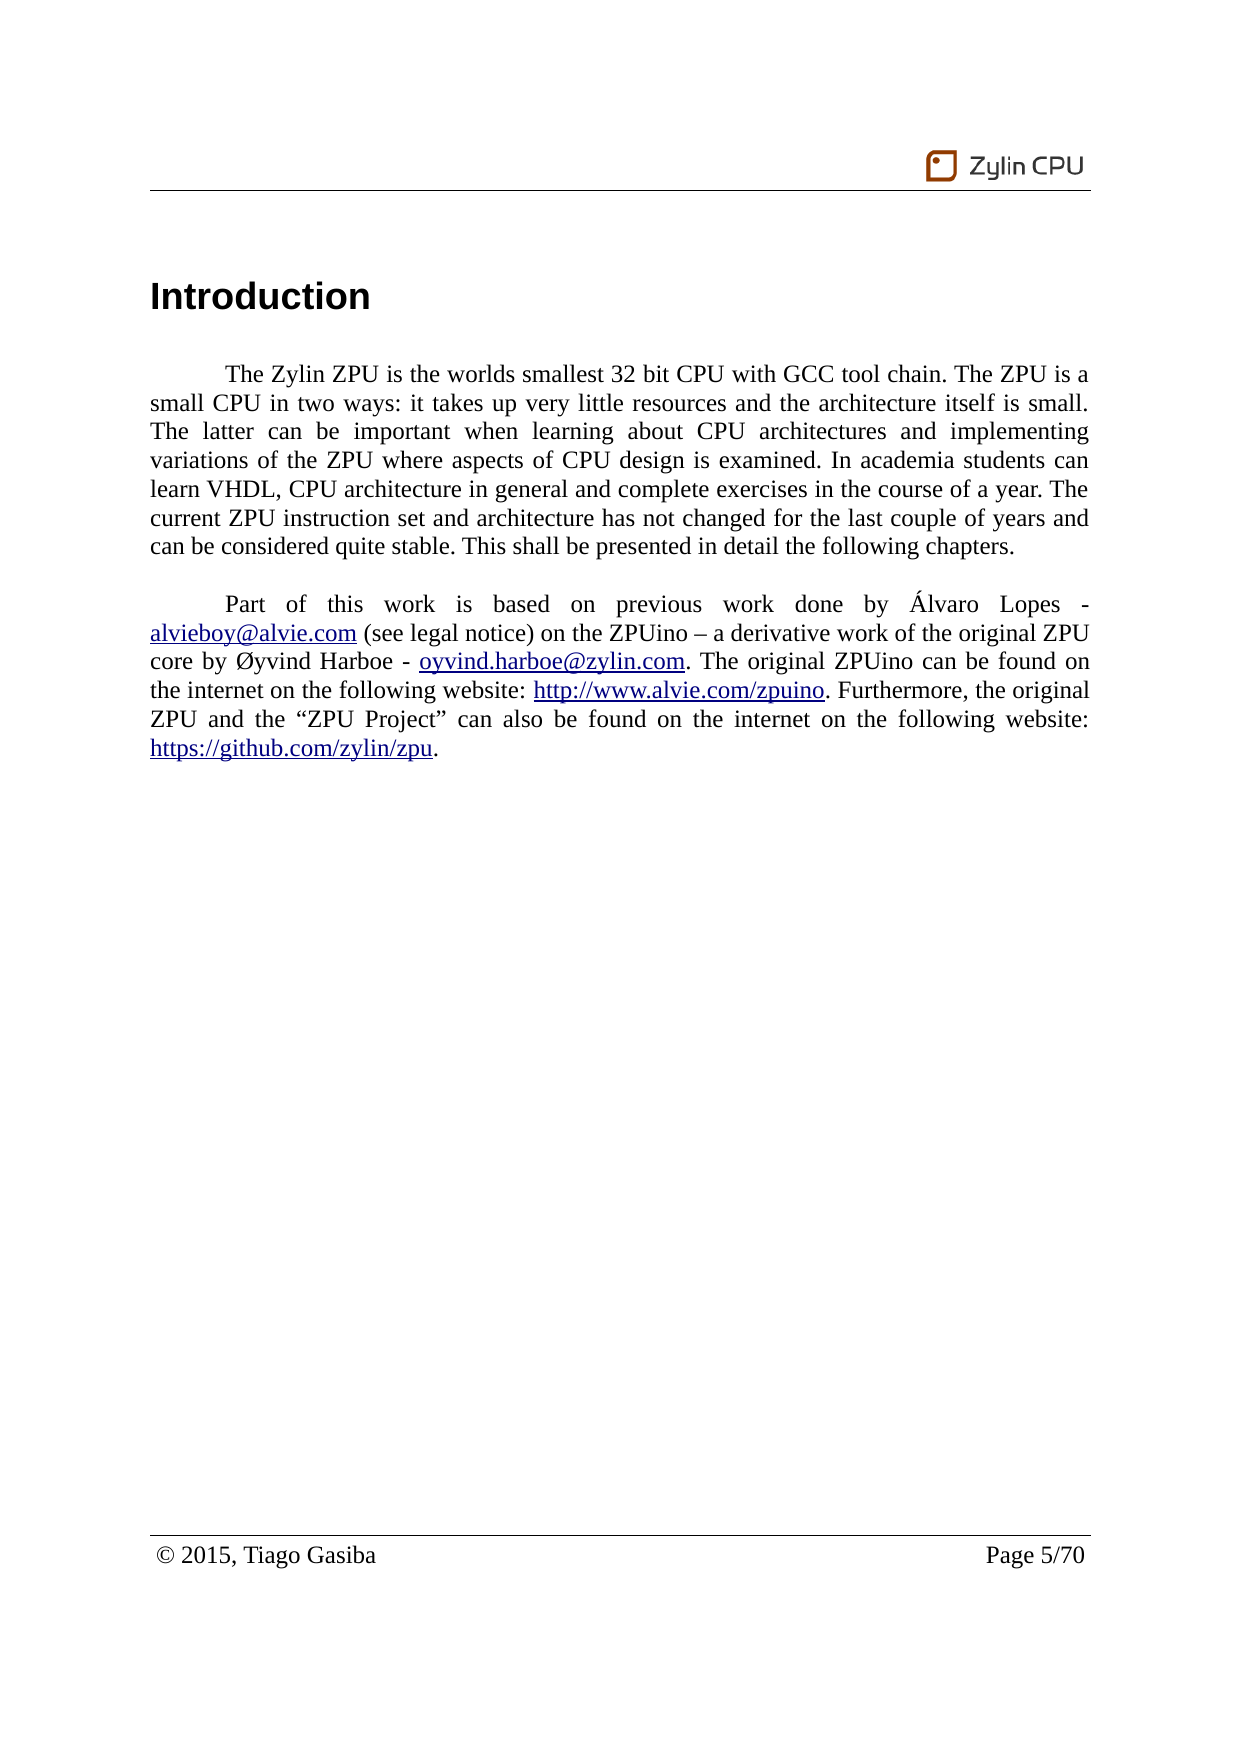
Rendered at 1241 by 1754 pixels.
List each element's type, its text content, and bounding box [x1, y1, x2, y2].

subtitle Introduction [150, 274, 1091, 318]
text Part of this work is based on previous work done by Álvaro Lopes - alvieboy@alvie.com (see legal notice) on the ZPUino – a derivative work of the original ZPU core by Øyvind Harboe - oyvind.harboe@zylin.com. The original ZPUino can be found on the internet on the following website: http://www.alvie.com/zpuino. Furthermore, the original ZPU and the “ZPU Project” can also be found on the internet on the following website: https://github.com/zylin/zpu. [150, 589, 1091, 761]
text The Zylin ZPU is the worlds smallest 32 bit CPU with GCC tool chain. The ZPU is a small CPU in two ways: it takes up very little resources and the architecture itself is small. The latter can be important when learning about CPU architectures and implementing variations of the ZPU where aspects of CPU design is examined. In academia students can learn VHDL, CPU architecture in general and complete exercises in the course of a year. The current ZPU instruction set and architecture has not changed for the last couple of years and can be considered quite stable. This shall be presented in detail the following chapters. [150, 359, 1091, 560]
picture [922, 148, 1151, 185]
